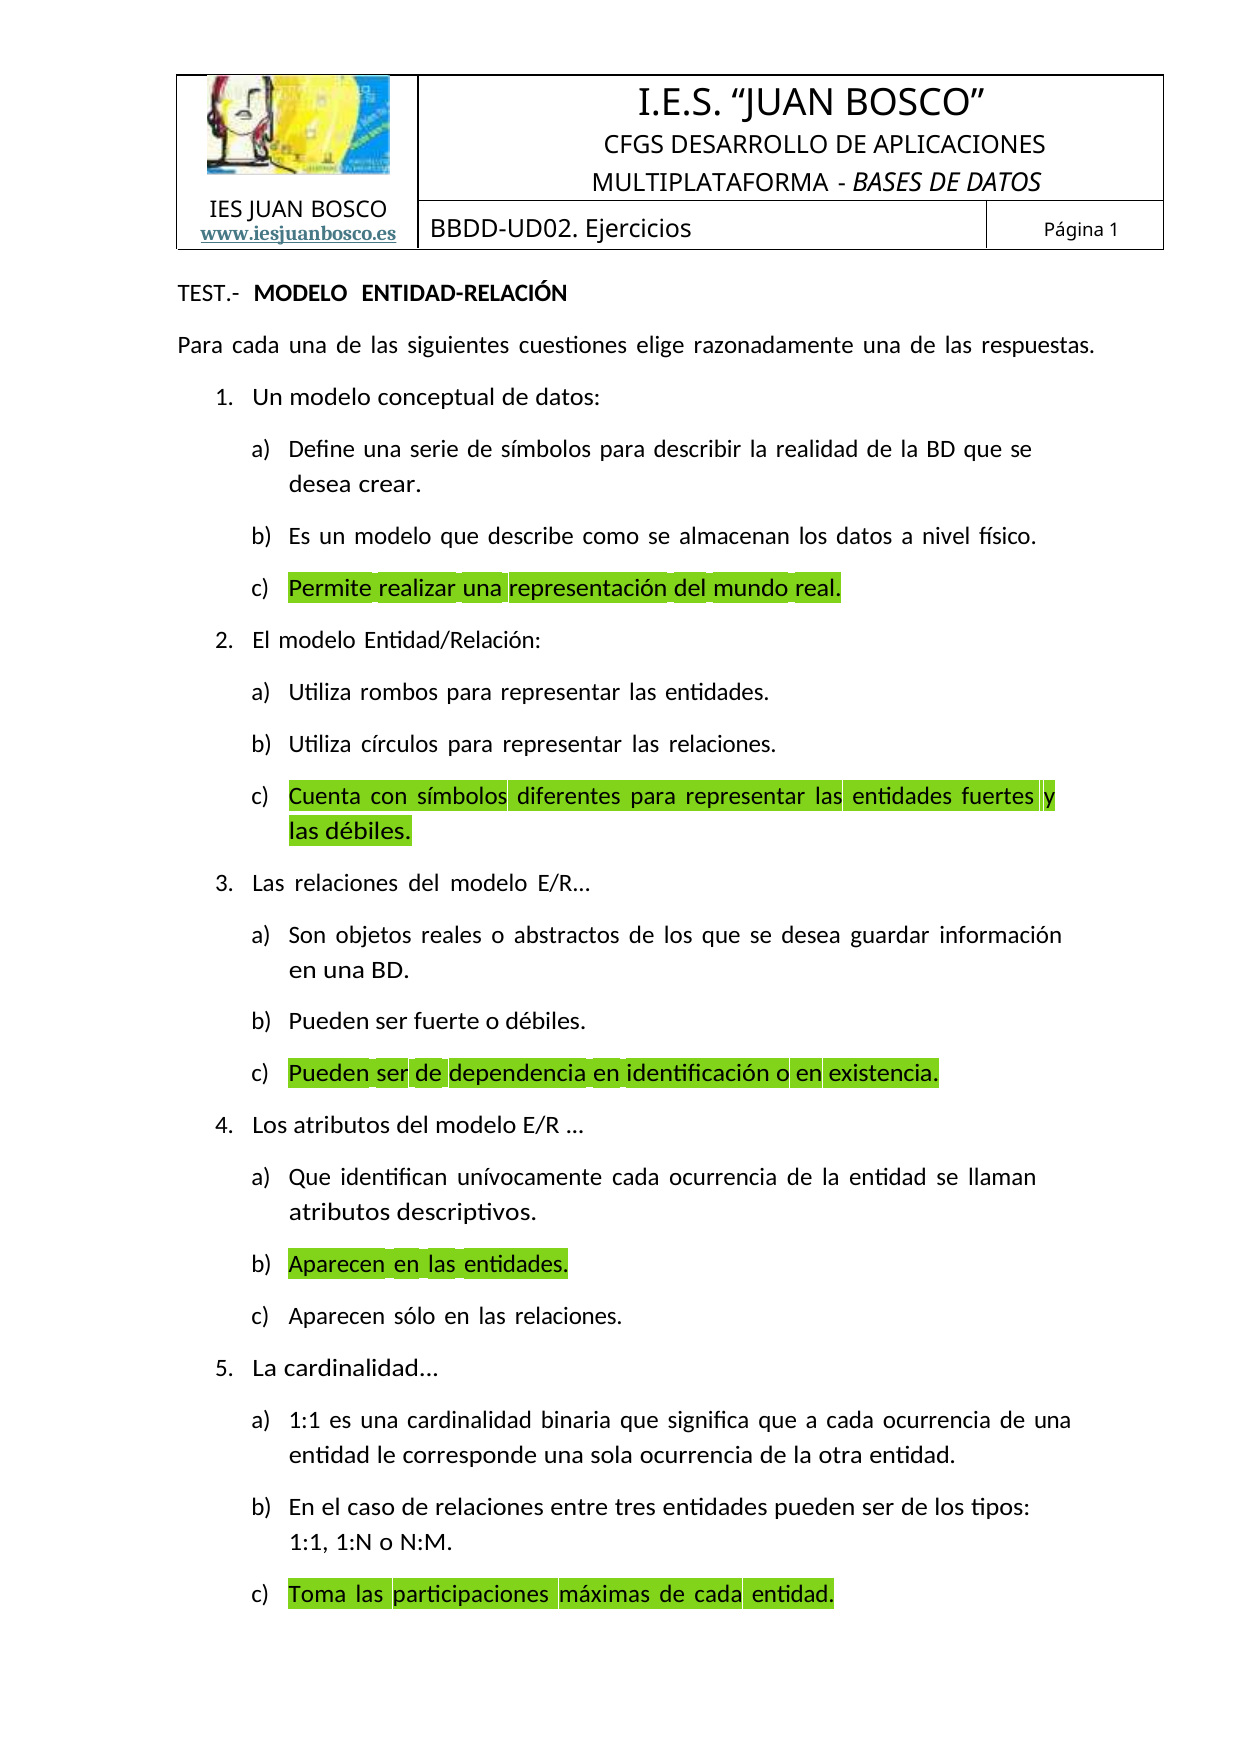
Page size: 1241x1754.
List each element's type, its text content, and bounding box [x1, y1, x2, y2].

list Un modelo conceptual de datos: [215, 381, 1176, 411]
text Para cada una de las siguientes cuestiones elige razonadamente una de las respuestas. [177, 329, 1176, 359]
list La cardinalidad... [215, 1352, 1176, 1383]
list Define una serie de símbolos para describir la realidad de la BD que se [251, 433, 1176, 463]
list Cuenta con símbolos diferentes para representar las entidades fuertes y las débiles. [251, 780, 1062, 846]
list Utiliza rombos para representar las entidades. [251, 676, 1176, 707]
list Permite realizar una representación del mundo real. [251, 572, 1176, 603]
list Las relaciones del modelo E/R... [215, 867, 1176, 897]
picture [207, 75, 390, 176]
text TEST.- MODELO ENTIDAD-RELACIÓN [177, 277, 1176, 307]
list Aparecen en las entidades. [251, 1248, 1176, 1279]
list Es un modelo que describe como se almacenan los datos a nivel físico. [251, 520, 1176, 551]
list Pueden ser de dependencia en identificación o en existencia. [251, 1058, 1176, 1088]
list El modelo Entidad/Relación: [215, 624, 1176, 655]
list Son objetos reales o abstractos de los que se desea guardar información en una BD. [251, 919, 1067, 984]
list En el caso de relaciones entre tres entidades pueden ser de los tipos: 1:1, 1:N o N:M. [251, 1492, 1076, 1557]
list Toma las participaciones máximas de cada entidad. [251, 1578, 1176, 1609]
text desea crear. [288, 468, 1176, 499]
list Pueden ser fuerte o débiles. [251, 1005, 1176, 1036]
text entidad le corresponde una sola ocurrencia de la otra entidad. [288, 1439, 1176, 1470]
list Que identifican unívocamente cada ocurrencia de la entidad se llaman atributos descriptivos. [251, 1162, 1048, 1227]
list Aparecen sólo en las relaciones. [251, 1300, 1176, 1331]
list Los atributos del modelo E/R ... [215, 1109, 1176, 1140]
list Utiliza círculos para representar las relaciones. [251, 728, 1176, 759]
list 1:1 es una cardinalidad binaria que significa que a cada ocurrencia de una [251, 1404, 1176, 1435]
